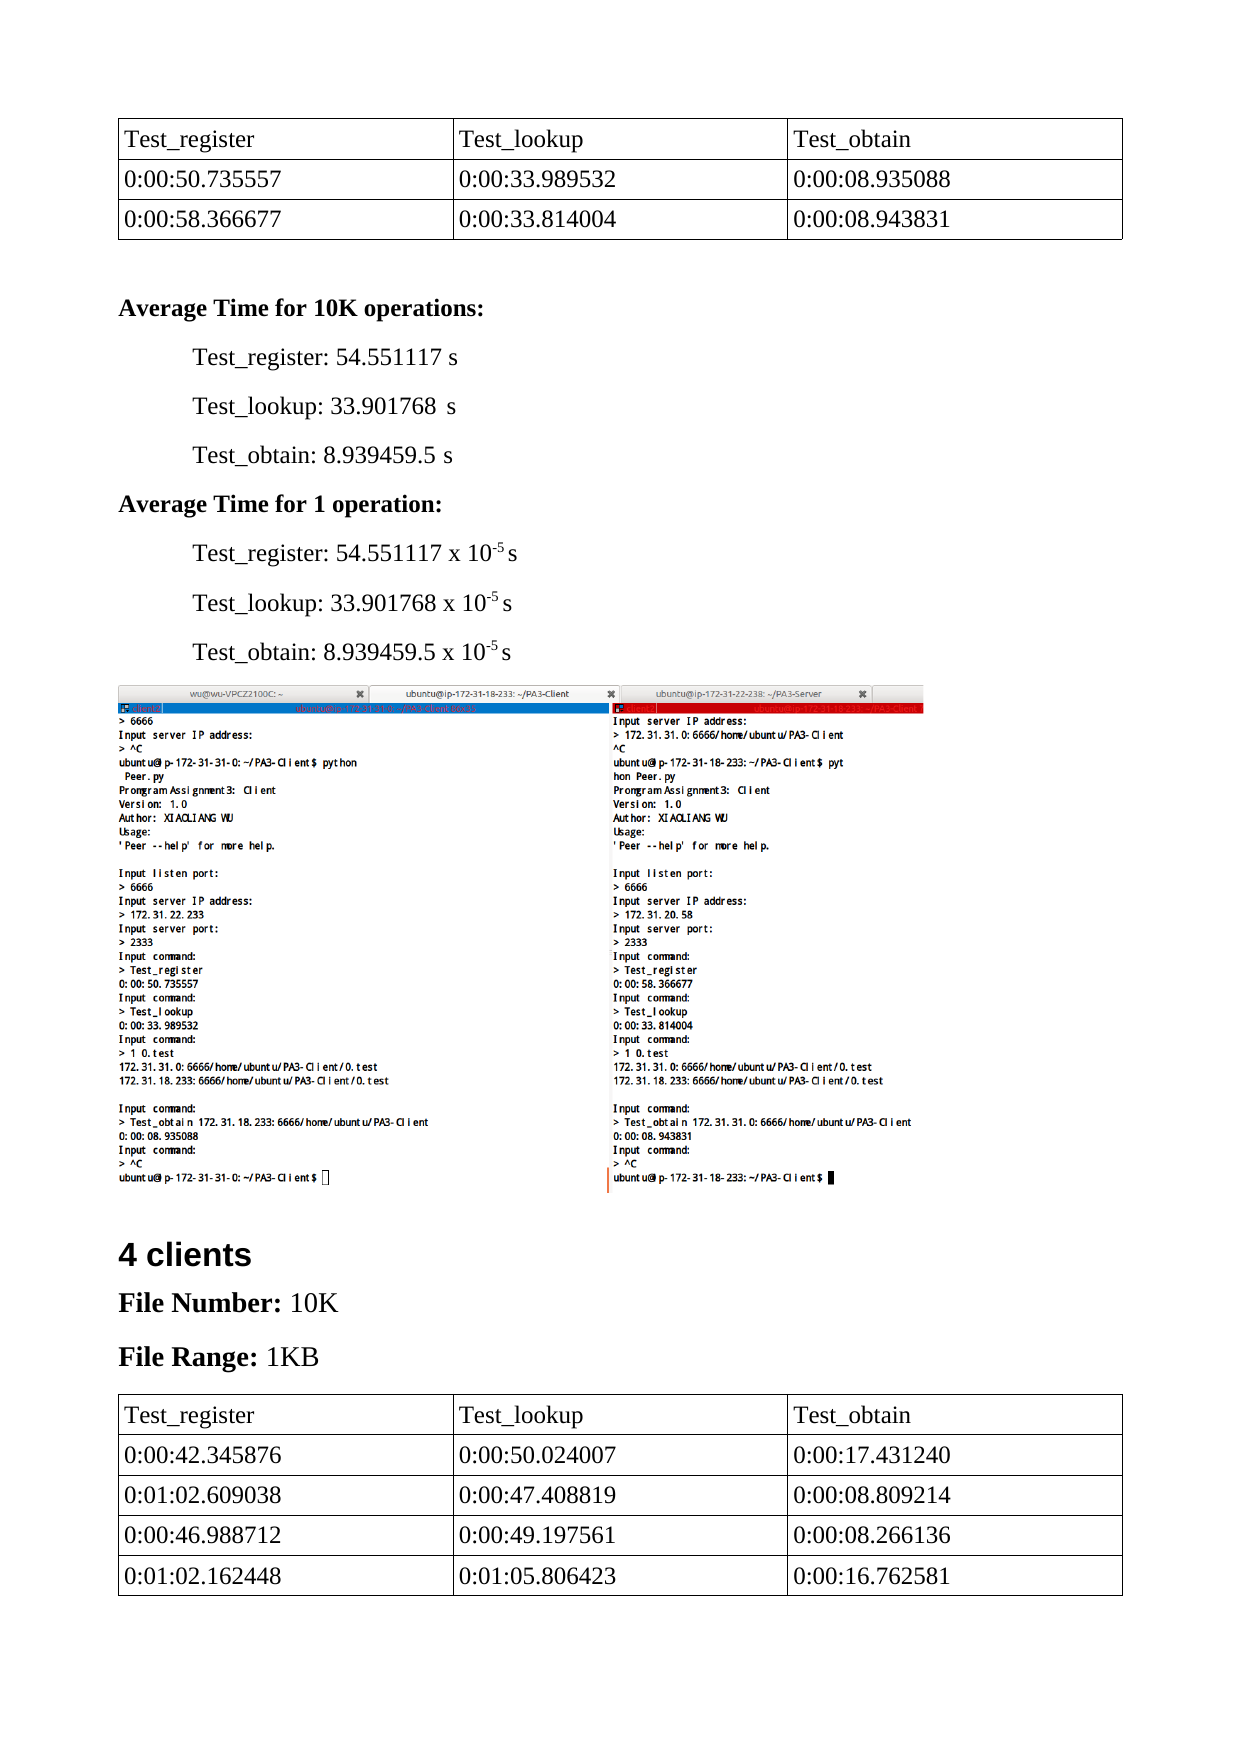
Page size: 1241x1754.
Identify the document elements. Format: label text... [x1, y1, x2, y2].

table_header Test_lookup [454, 1395, 787, 1434]
text Test_lookup: 33.901768 x 10-5 s [118, 588, 1122, 616]
table_cell 0:00:50.024007 [454, 1435, 787, 1474]
table_header Test_obtain [788, 119, 1122, 158]
text File Number: 10K [118, 1286, 1122, 1319]
table_cell 0:00:50.735557 [119, 160, 453, 199]
text Average Time for 1 operation: [118, 489, 1122, 518]
table_cell 0:00:33.814004 [454, 200, 787, 239]
table_header Test_register [119, 1395, 453, 1434]
subtitle 4 clients [118, 1234, 1122, 1273]
text Average Time for 10K operations: [118, 293, 1122, 322]
text Test_lookup: 33.901768 s [118, 391, 1122, 420]
table_cell 0:00:16.762581 [788, 1556, 1122, 1595]
table_cell 0:00:58.366677 [119, 200, 453, 239]
table_cell 0:00:49.197561 [454, 1516, 787, 1555]
table_cell 0:00:08.935088 [788, 160, 1122, 199]
text Test_register: 54.551117 s [118, 342, 1122, 371]
table_cell 0:00:42.345876 [119, 1435, 453, 1474]
table_cell 0:00:08.943831 [788, 200, 1122, 239]
text Test_register: 54.551117 x 10-5 s [118, 538, 1122, 567]
table_header Test_lookup [454, 119, 787, 158]
table_header Test_register [119, 119, 453, 158]
text File Range: 1KB [118, 1340, 1122, 1373]
table_header Test_obtain [788, 1395, 1122, 1434]
table_cell 0:00:46.988712 [119, 1516, 453, 1555]
picture [118, 685, 924, 1193]
text Test_obtain: 8.939459.5 x 10-5 s [118, 637, 1122, 665]
table_cell 0:00:47.408819 [454, 1476, 787, 1515]
table_cell 0:01:05.806423 [454, 1556, 787, 1595]
table_cell 0:00:33.989532 [454, 160, 787, 199]
table_cell 0:00:08.809214 [788, 1476, 1122, 1515]
text Test_obtain: 8.939459.5 s [118, 440, 1122, 469]
table_cell 0:00:17.431240 [788, 1435, 1122, 1474]
table_cell 0:01:02.162448 [119, 1556, 453, 1595]
table_cell 0:00:08.266136 [788, 1516, 1122, 1555]
table_cell 0:01:02.609038 [119, 1476, 453, 1515]
